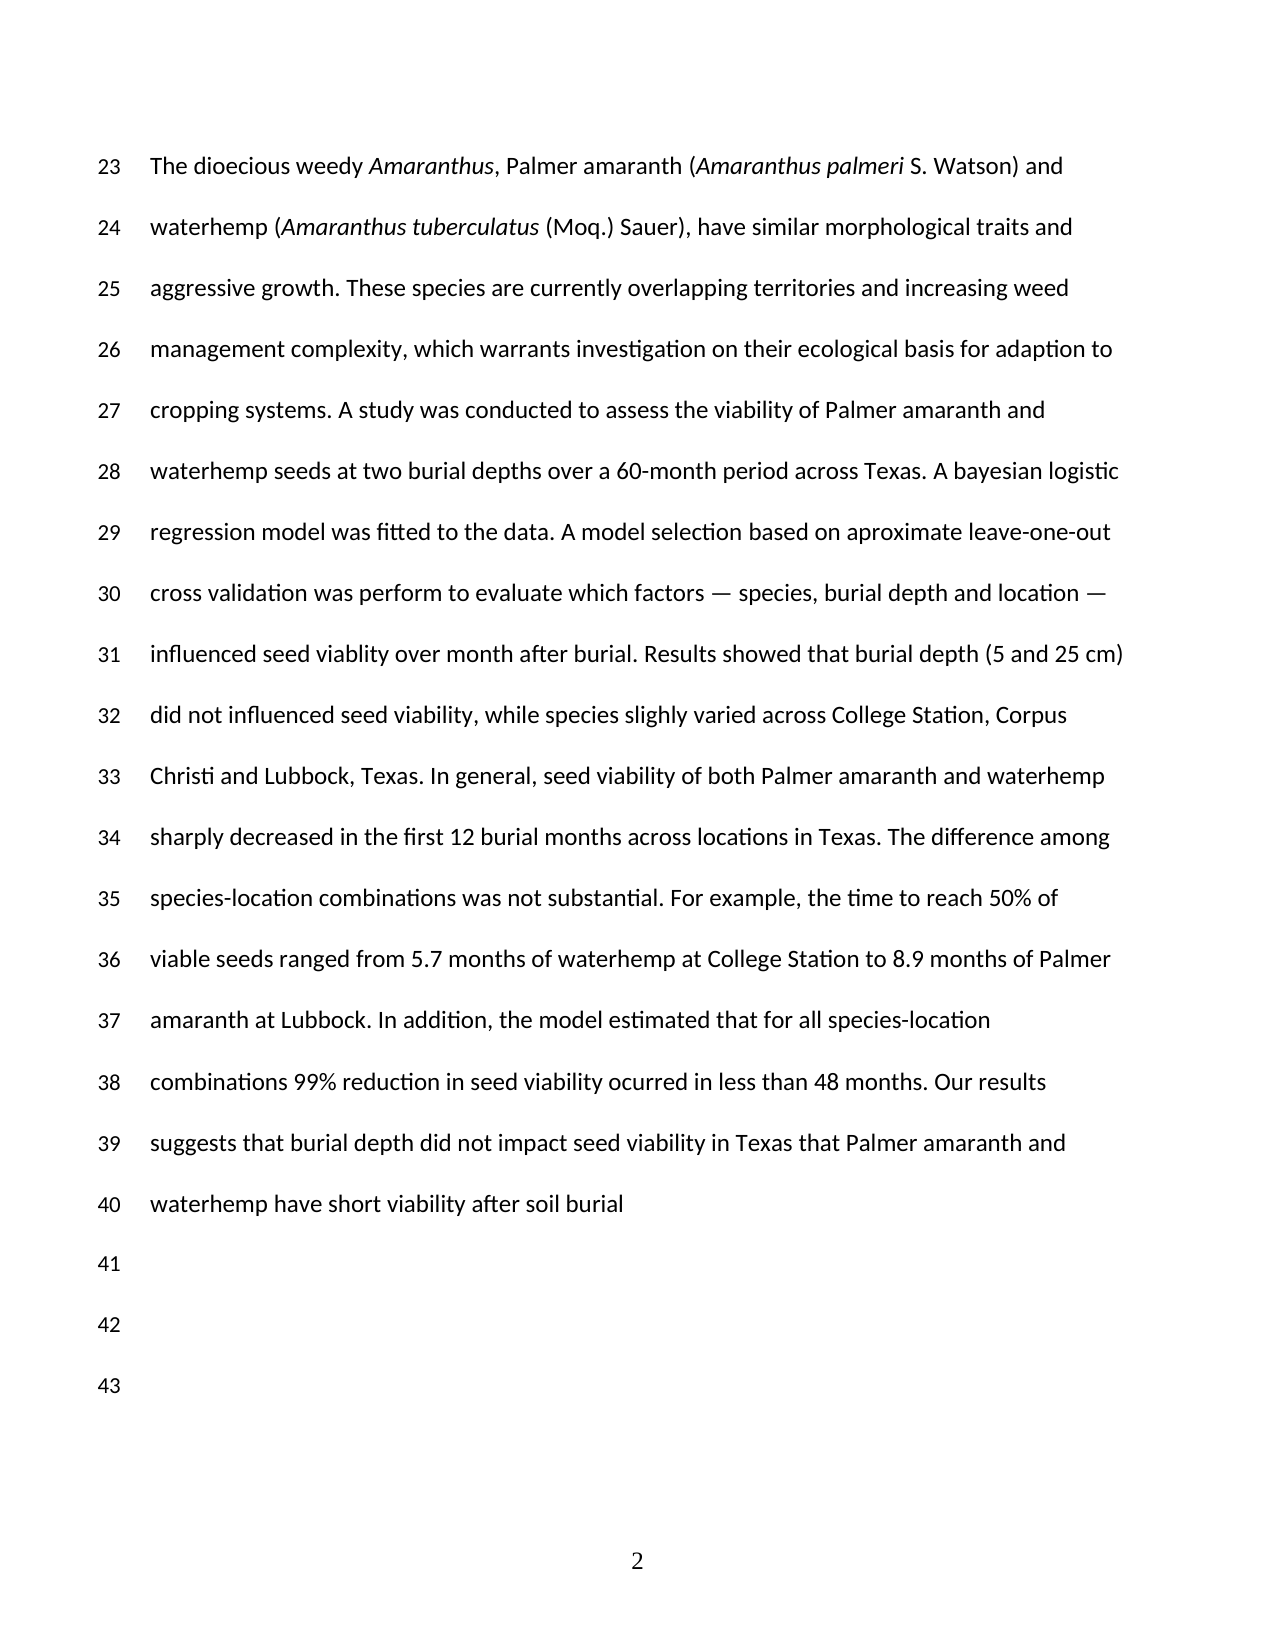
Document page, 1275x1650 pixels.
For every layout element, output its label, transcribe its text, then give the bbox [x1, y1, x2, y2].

text The dioecious weedy Amaranthus, Palmer amaranth (Amaranthus palmeri S. Watson) and waterhemp (Amaranthus tuberculatus (Moq.) Sauer), have similar morphological traits and aggressive growth. These species are currently overlapping territories and increasing weed management complexity, which warrants investigation on their ecological basis for adaption to cropping systems. A study was conducted to assess the viability of Palmer amaranth and waterhemp seeds at two burial depths over a 60-month period across Texas. A bayesian logistic regression model was fitted to the data. A model selection based on aproximate leave-one-out cross validation was perform to evaluate which factors — species, burial depth and location — influenced seed viablity over month after burial. Results showed that burial depth (5 and 25 cm) did not influenced seed viability, while species slighly varied across College Station, Corpus Christi and Lubbock, Texas. In general, seed viability of both Palmer amaranth and waterhemp sharply decreased in the first 12 burial months across locations in Texas. The difference among species-location combinations was not substantial. For example, the time to reach 50% of viable seeds ranged from 5.7 months of waterhemp at College Station to 8.9 months of Palmer amaranth at Lubbock. In addition, the model estimated that for all species-location combinations 99% reduction in seed viability ocurred in less than 48 months. Our results suggests that burial depth did not impact seed viability in Texas that Palmer amaranth and waterhemp have short viability after soil burial [150, 150, 1125, 1218]
